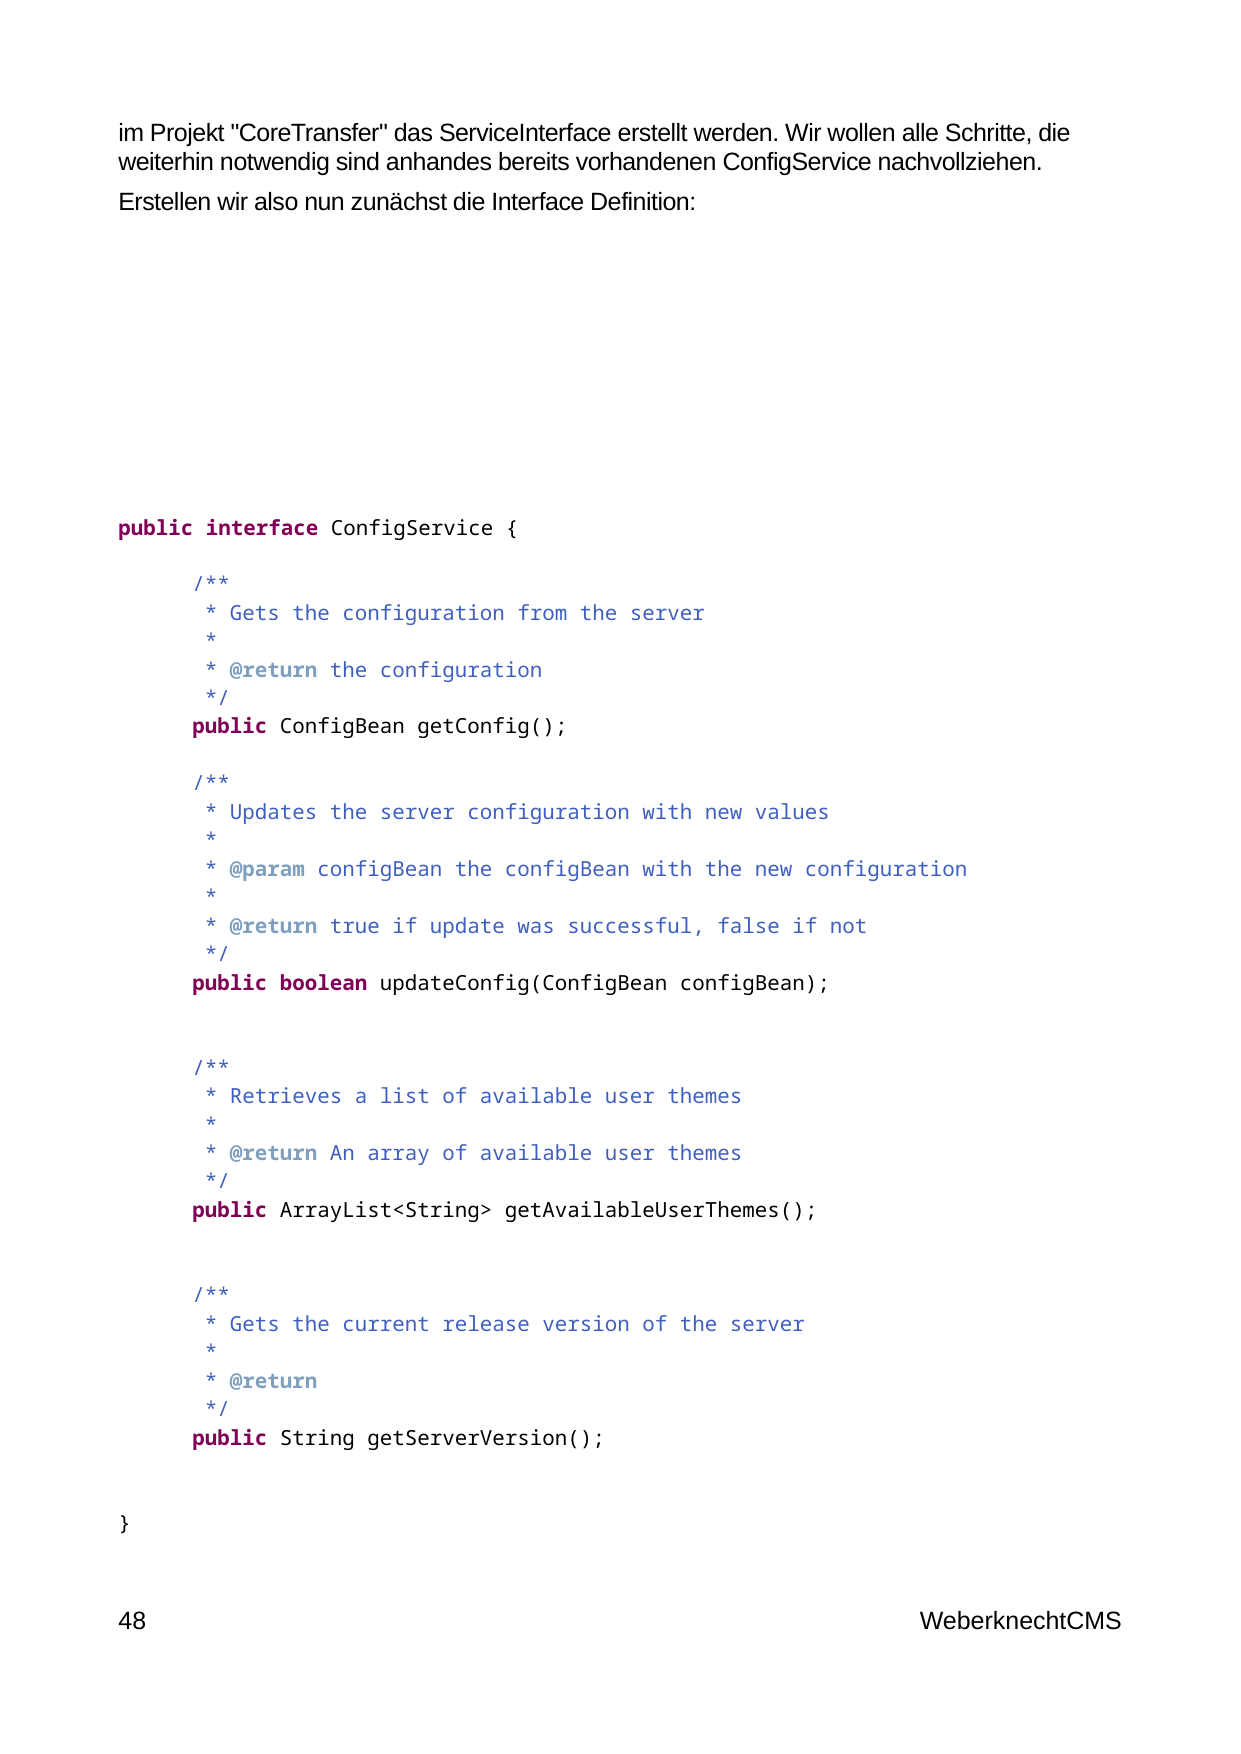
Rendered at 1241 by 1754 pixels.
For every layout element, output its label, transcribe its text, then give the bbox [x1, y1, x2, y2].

text } [118, 1508, 1122, 1536]
text * @return [118, 1366, 1122, 1394]
text public interface ConfigService { [118, 513, 1122, 541]
text * [118, 1110, 1122, 1138]
text * Gets the configuration from the server [118, 598, 1122, 626]
text */ [118, 683, 1122, 712]
text public boolean updateConfig(ConfigBean configBean); [118, 968, 1122, 996]
text * @return An array of available user themes [118, 1138, 1122, 1167]
text * Gets the current release version of the server [118, 1309, 1122, 1337]
text /** [118, 569, 1122, 598]
text * Retrieves a list of available user themes [118, 1081, 1122, 1110]
text /** [118, 1280, 1122, 1309]
text * [118, 626, 1122, 655]
text * [118, 825, 1122, 854]
text * [118, 1337, 1122, 1366]
text */ [118, 1394, 1122, 1423]
text Erstellen wir also nun zunächst die Interface Definition: [118, 187, 1122, 216]
text public String getServerVersion(); [118, 1423, 1122, 1451]
text * Updates the server configuration with new values [118, 797, 1122, 825]
text im Projekt "CoreTransfer" das ServiceInterface erstellt werden. Wir wollen alle Schritte, die weiterhin notwendig sind anhandes bereits vorhandenen ConfigService nachvollziehen. [118, 118, 1122, 176]
text */ [118, 1167, 1122, 1195]
text public ConfigBean getConfig(); [118, 712, 1122, 740]
text /** [118, 768, 1122, 797]
text * @param configBean the configBean with the new configuration [118, 854, 1122, 882]
text */ [118, 939, 1122, 968]
text * @return true if update was successful, false if not [118, 911, 1122, 939]
text public ArrayList<String> getAvailableUserThemes(); [118, 1195, 1122, 1223]
text * [118, 882, 1122, 911]
text /** [118, 1053, 1122, 1081]
text * @return the configuration [118, 655, 1122, 683]
